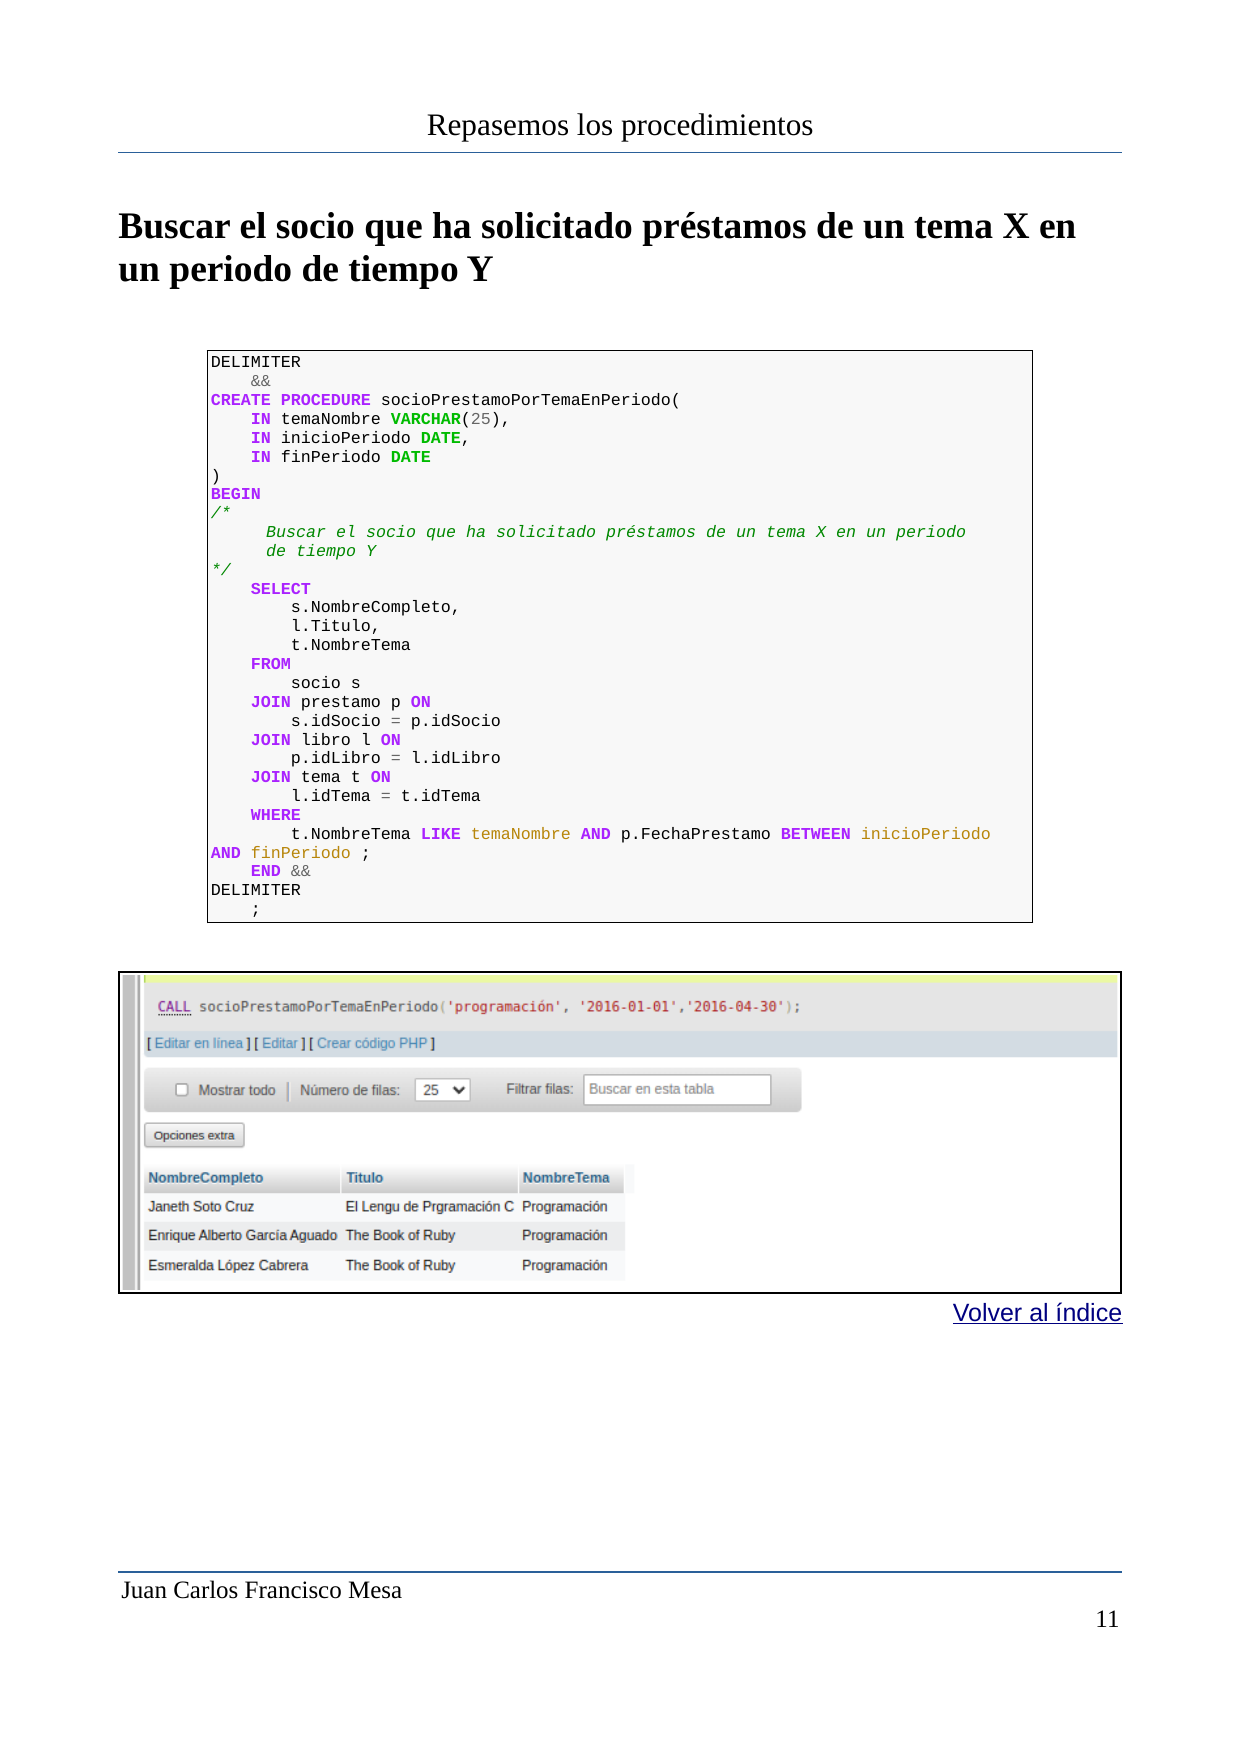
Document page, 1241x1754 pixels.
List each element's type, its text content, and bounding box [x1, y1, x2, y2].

text JOIN prestamo p ON [208, 689, 1032, 708]
text ) [208, 463, 1032, 482]
text t.NombreTema [208, 633, 1032, 652]
text l.idTema = t.idTema [208, 784, 1032, 802]
text socio s [208, 671, 1032, 689]
picture [122, 975, 1118, 1290]
text ; [208, 897, 1032, 922]
text de tiempo Y [208, 538, 1032, 557]
subtitle Buscar el socio que ha solicitado préstamos de un tema X en un periodo de tiempo Y [118, 204, 1122, 290]
text l.Titulo, [208, 614, 1032, 633]
text CREATE PROCEDURE socioPrestamoPorTemaEnPeriodo( [208, 388, 1032, 407]
text DELIMITER [208, 878, 1032, 897]
text t.NombreTema LIKE temaNombre AND p.FechaPrestamo BETWEEN inicioPeriodo AND finPeriodo ; [208, 821, 1032, 859]
text */ [208, 557, 1032, 576]
text BEGIN [208, 482, 1032, 501]
text Volver al índice [118, 1294, 1122, 1327]
text SELECT [208, 576, 1032, 595]
text END && [208, 859, 1032, 878]
text s.NombreCompleto, [208, 595, 1032, 614]
text WHERE [208, 802, 1032, 821]
text p.idLibro = l.idLibro [208, 746, 1032, 765]
text s.idSocio = p.idSocio [208, 708, 1032, 727]
text IN inicioPeriodo DATE, [208, 425, 1032, 444]
text FROM [208, 652, 1032, 671]
text IN temaNombre VARCHAR(25), [208, 407, 1032, 425]
text && [208, 369, 1032, 388]
text JOIN libro l ON [208, 727, 1032, 746]
text /* [208, 501, 1032, 520]
text IN finPeriodo DATE [208, 444, 1032, 463]
text DELIMITER [208, 351, 1032, 369]
text Buscar el socio que ha solicitado préstamos de un tema X en un periodo [208, 520, 1032, 538]
text JOIN tema t ON [208, 765, 1032, 784]
